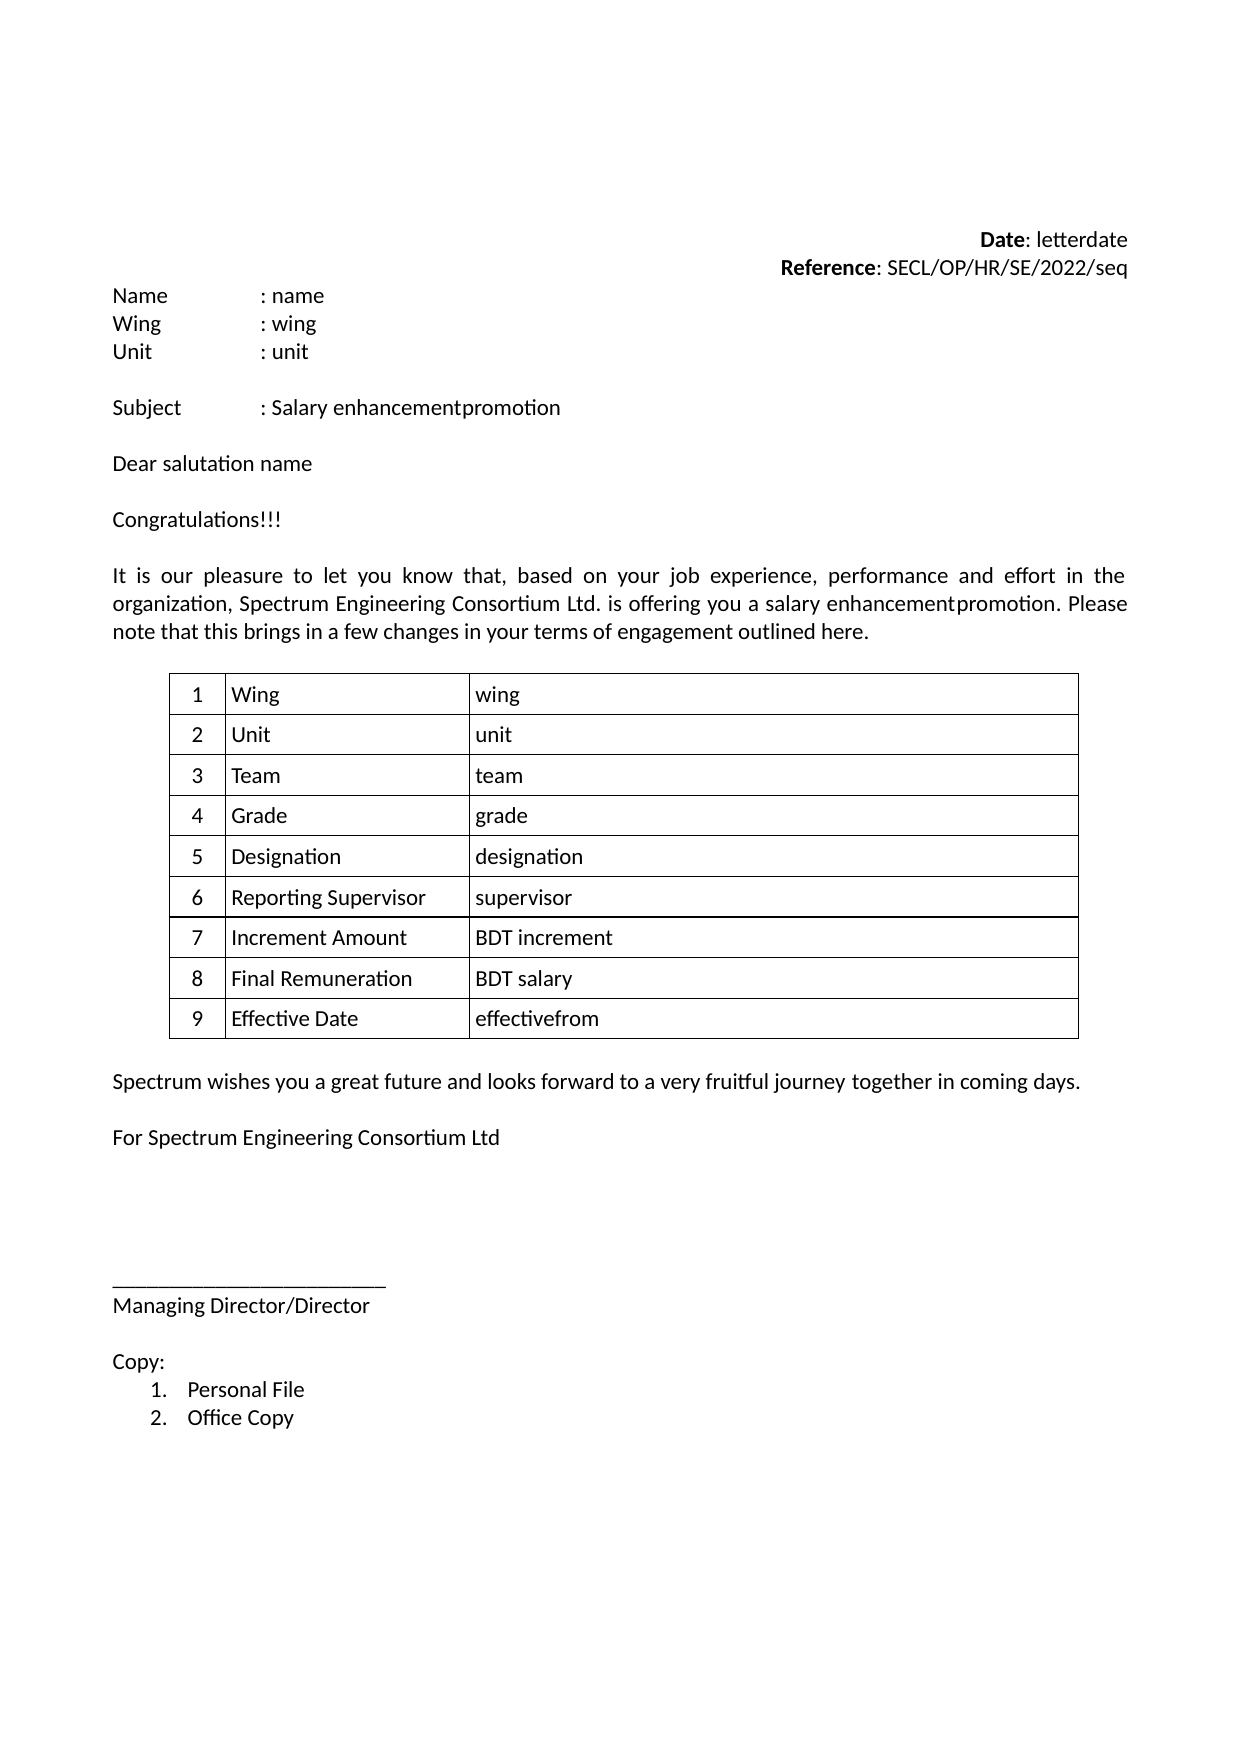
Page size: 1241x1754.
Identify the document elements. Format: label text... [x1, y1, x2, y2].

text Date: letterdate [112, 225, 1128, 253]
text Name : name [112, 281, 1128, 309]
table_cell BDT salary [470, 958, 1078, 997]
text Copy: [112, 1347, 1128, 1375]
table_cell effectivefrom [470, 999, 1078, 1038]
table_cell 3 [170, 755, 225, 795]
text Dear salutation name [112, 449, 1128, 477]
table_cell Reporting Supervisor [226, 877, 469, 916]
table_cell Effective Date [226, 999, 469, 1038]
text Subject : Salary enhancementpromotion [112, 393, 1128, 421]
table_cell Designation [226, 836, 469, 876]
table_cell 7 [170, 918, 225, 957]
text Congratulations!!! [112, 505, 1128, 533]
table_cell 2 [170, 715, 225, 754]
text Unit : unit [112, 337, 1128, 365]
text Managing Director/Director [112, 1291, 1128, 1319]
table_cell team [470, 755, 1078, 795]
list Personal File [150, 1375, 1128, 1403]
table_cell Unit [226, 715, 469, 754]
list Office Copy [150, 1403, 1128, 1431]
table_header wing [470, 674, 1078, 714]
text For Spectrum Engineering Consortium Ltd [112, 1123, 1128, 1151]
table_cell BDT increment [470, 918, 1078, 957]
table_cell 6 [170, 877, 225, 916]
text It is our pleasure to let you know that, based on your job experience, performance and effort in the organization, Spectrum Engineering Consortium Ltd. is offering you a salary enhancementpromotion. Please note that this brings in a few changes in your terms of engagement outlined here. [112, 561, 1128, 645]
table_cell Team [226, 755, 469, 795]
table_cell designation [470, 836, 1078, 876]
table_cell unit [470, 715, 1078, 754]
table_cell 8 [170, 958, 225, 997]
table_cell Increment Amount [226, 918, 469, 957]
table_cell Final Remuneration [226, 958, 469, 997]
table_cell 9 [170, 999, 225, 1038]
table_cell 4 [170, 796, 225, 835]
table_header 1 [170, 674, 225, 714]
text ________________________ [112, 1235, 1128, 1291]
table_cell 5 [170, 836, 225, 876]
table_cell Grade [226, 796, 469, 835]
text Spectrum wishes you a great future and looks forward to a very fruitful journey together in coming days. [112, 1067, 1128, 1095]
table_header Wing [226, 674, 469, 714]
table_cell grade [470, 796, 1078, 835]
table_cell supervisor [470, 877, 1078, 916]
text Reference: SECL/OP/HR/SE/2022/seq [112, 253, 1128, 281]
text Wing : wing [112, 309, 1128, 337]
